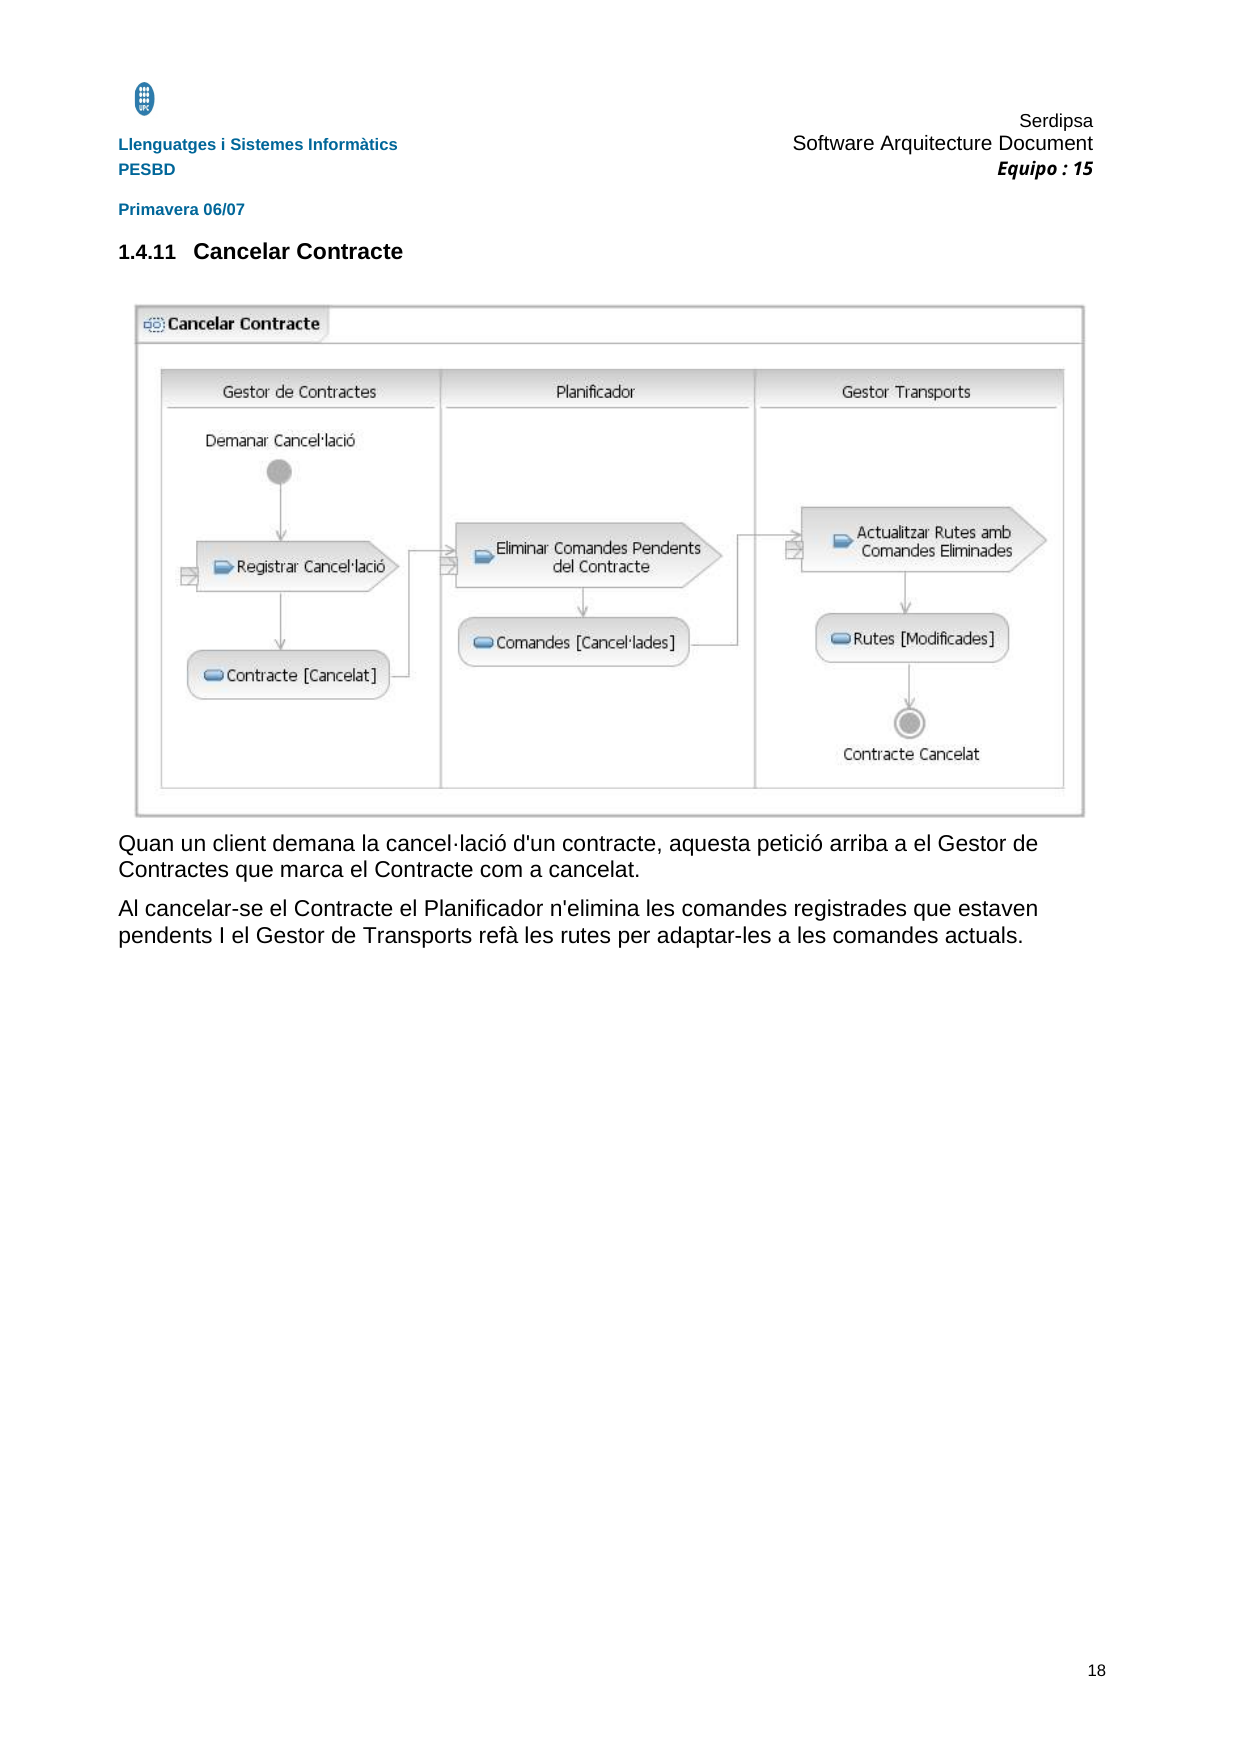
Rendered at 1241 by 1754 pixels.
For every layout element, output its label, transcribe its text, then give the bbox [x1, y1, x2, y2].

subtitle Cancelar Contracte [118, 238, 1106, 264]
text Quan un client demana la cancel·lació d'un contracte, aquesta petició arriba a el Gestor de Contractes que marca el Contracte com a cancelat. [118, 271, 1106, 883]
text Al cancelar-se el Contracte el Planificador n'elimina les comandes registrades que estaven pendents I el Gestor de Transports refà les rutes per adaptar-les a les comandes actuals. [118, 895, 1106, 948]
picture [123, 293, 1101, 831]
